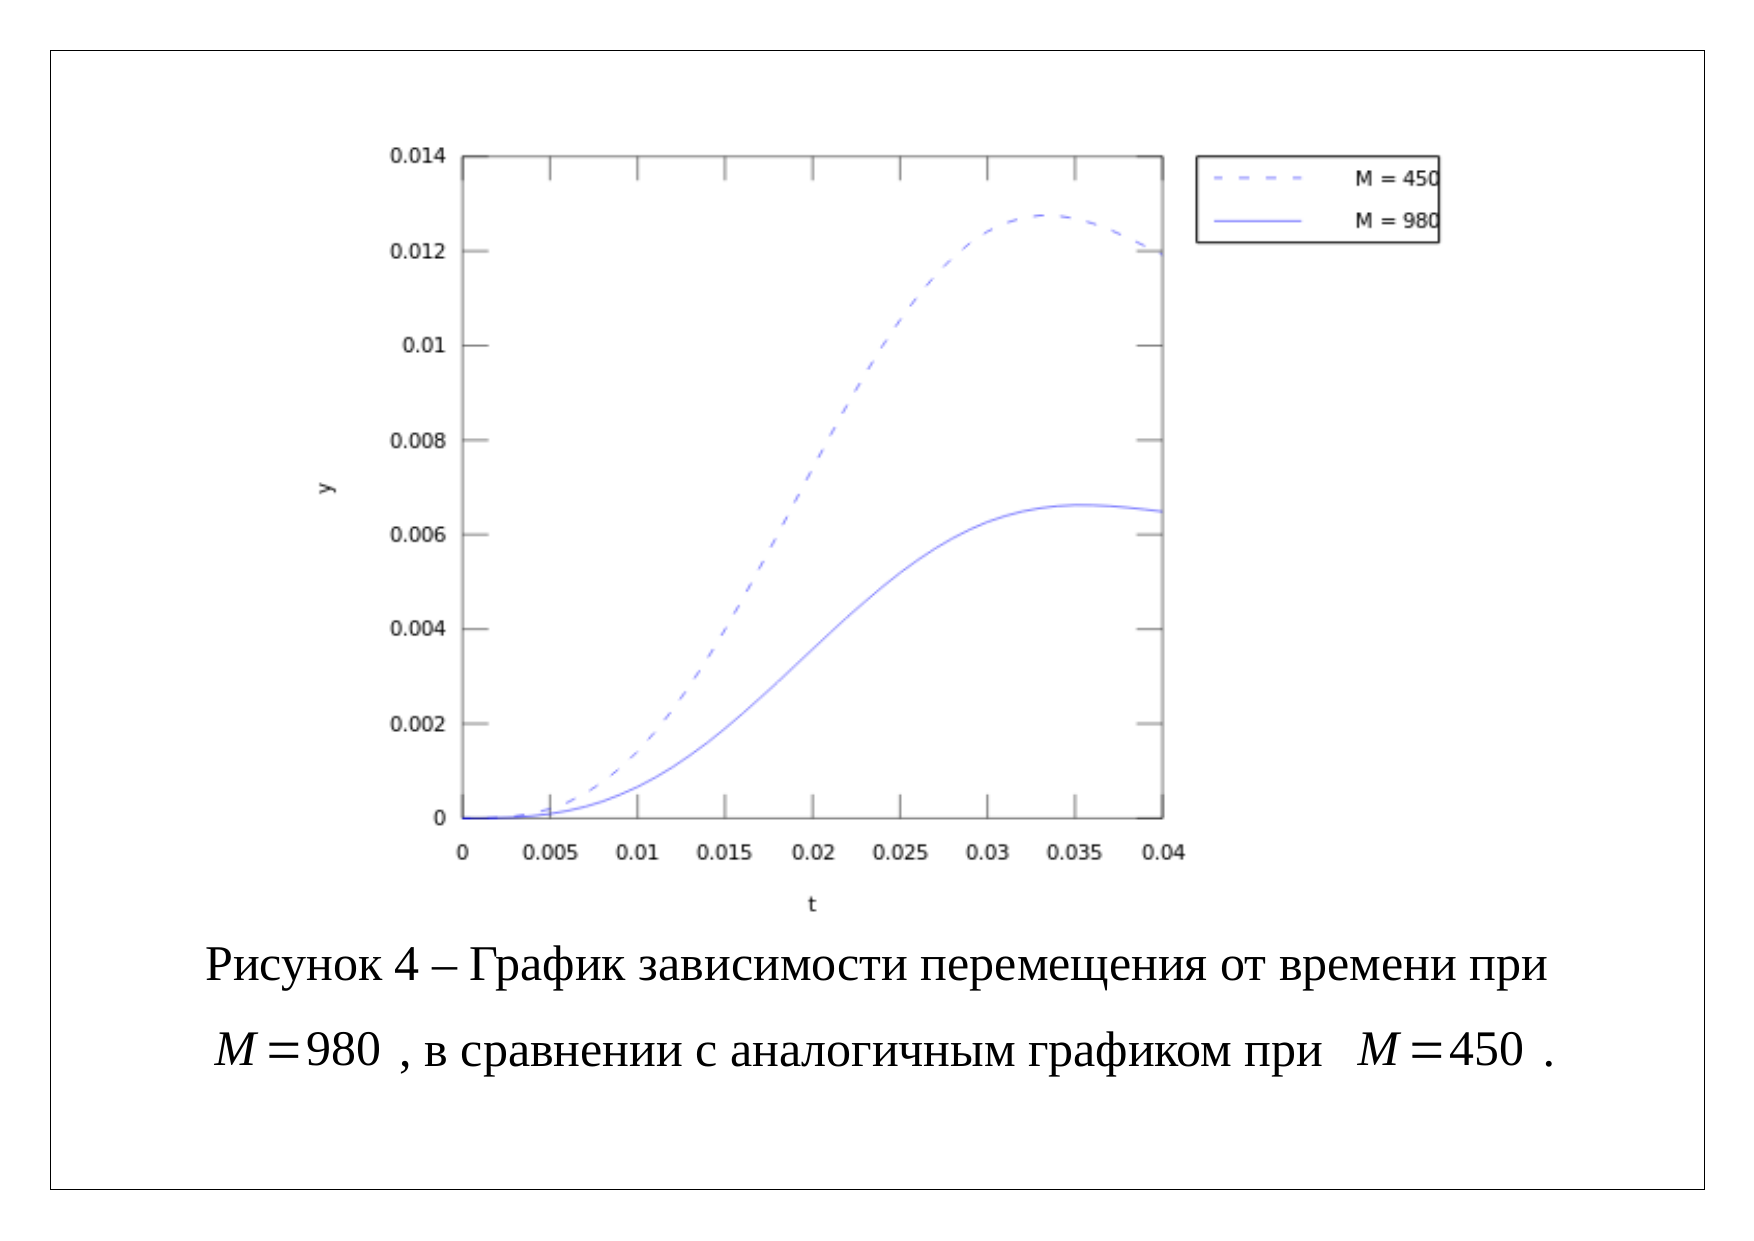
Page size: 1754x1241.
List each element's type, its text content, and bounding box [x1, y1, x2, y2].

text Рисунок 4 – График зависимости перемещения от времени при , в сравнении с аналогичным графиком при . [113, 933, 1640, 1077]
picture [297, 125, 1457, 929]
